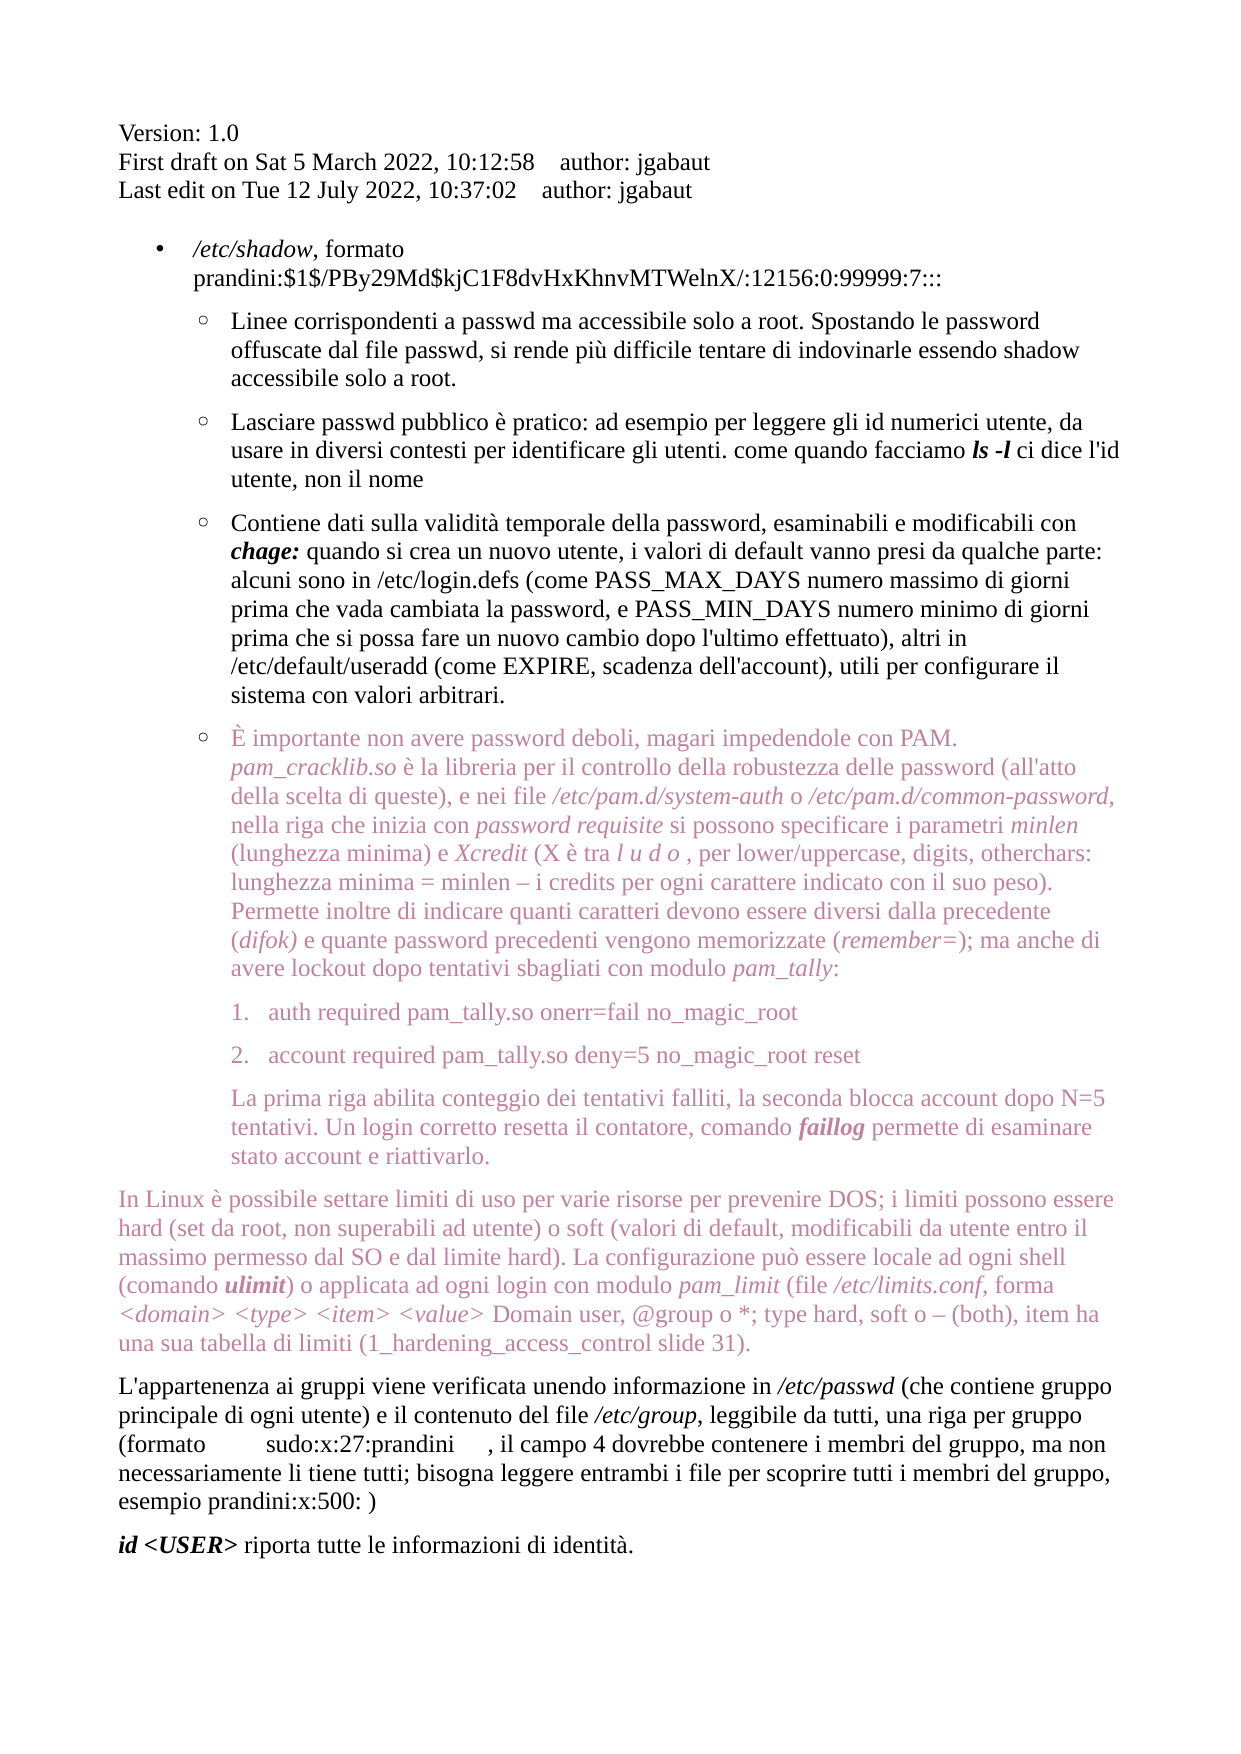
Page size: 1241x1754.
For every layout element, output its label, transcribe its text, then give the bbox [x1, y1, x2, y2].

text In Linux è possibile settare limiti di uso per varie risorse per prevenire DOS; i limiti possono essere hard (set da root, non superabili ad utente) o soft (valori di default, modificabili da utente entro il massimo permesso dal SO e dal limite hard). La configurazione può essere locale ad ogni shell (comando ulimit) o applicata ad ogni login con modulo pam_limit (file /etc/limits.conf, forma <domain> <type> <item> <value> Domain user, @group o *; type hard, soft o – (both), item ha una sua tabella di limiti (1_hardening_access_control slide 31). [118, 1184, 1122, 1357]
list Lasciare passwd pubblico è pratico: ad esempio per leggere gli id numerici utente, da usare in diversi contesti per identificare gli utenti. come quando facciamo ls -l ci dice l'id utente, non il nome [193, 407, 1122, 493]
list /etc/shadow, formato prandini:$1$/PBy29Md$kjC1F8dvHxKhnvMTWelnX/:12156:0:99999:7::: [156, 234, 1122, 291]
list Linee corrispondenti a passwd ma accessibile solo a root. Spostando le password offuscate dal file passwd, si rende più difficile tentare di indovinarle essendo shadow accessibile solo a root. [193, 306, 1122, 392]
list account required pam_tally.so deny=5 no_magic_root reset [231, 1040, 1122, 1069]
list auth required pam_tally.so onerr=fail no_magic_root [231, 997, 1122, 1026]
text L'appartenenza ai gruppi viene verificata unendo informazione in /etc/passwd (che contiene gruppo principale di ogni utente) e il contenuto del file /etc/group, leggibile da tutti, una riga per gruppo (formato sudo:x:27:prandini , il campo 4 dovrebbe contenere i membri del gruppo, ma non necessariamente li tiene tutti; bisogna leggere entrambi i file per scoprire tutti i membri del gruppo, esempio prandini:x:500: ) [118, 1371, 1122, 1515]
list La prima riga abilita conteggio dei tentativi falliti, la seconda blocca account dopo N=5 tentativi. Un login corretto resetta il contatore, comando faillog permette di esaminare stato account e riattivarlo. [193, 1083, 1122, 1170]
list Contiene dati sulla validità temporale della password, esaminabili e modificabili con chage: quando si crea un nuovo utente, i valori di default vanno presi da qualche parte: alcuni sono in /etc/login.defs (come PASS_MAX_DAYS numero massimo di giorni prima che vada cambiata la password, e PASS_MIN_DAYS numero minimo di giorni prima che si possa fare un nuovo cambio dopo l'ultimo effettuato), altri in /etc/default/useradd (come EXPIRE, scadenza dell'account), utili per configurare il sistema con valori arbitrari. [193, 508, 1122, 709]
text id <USER> riporta tutte le informazioni di identità. [118, 1530, 1122, 1558]
list È importante non avere password deboli, magari impedendole con PAM. pam_cracklib.so è la libreria per il controllo della robustezza delle password (all'atto della scelta di queste), e nei file /etc/pam.d/system-auth o /etc/pam.d/common-password, nella riga che inizia con password requisite si possono specificare i parametri minlen (lunghezza minima) e Xcredit (X è tra l u d o , per lower/uppercase, digits, otherchars: lunghezza minima = minlen – i credits per ogni carattere indicato con il suo peso). Permette inoltre di indicare quanti caratteri devono essere diversi dalla precedente (difok) e quante password precedenti vengono memorizzate (remember=); ma anche di avere lockout dopo tentativi sbagliati con modulo pam_tally: [193, 723, 1122, 982]
